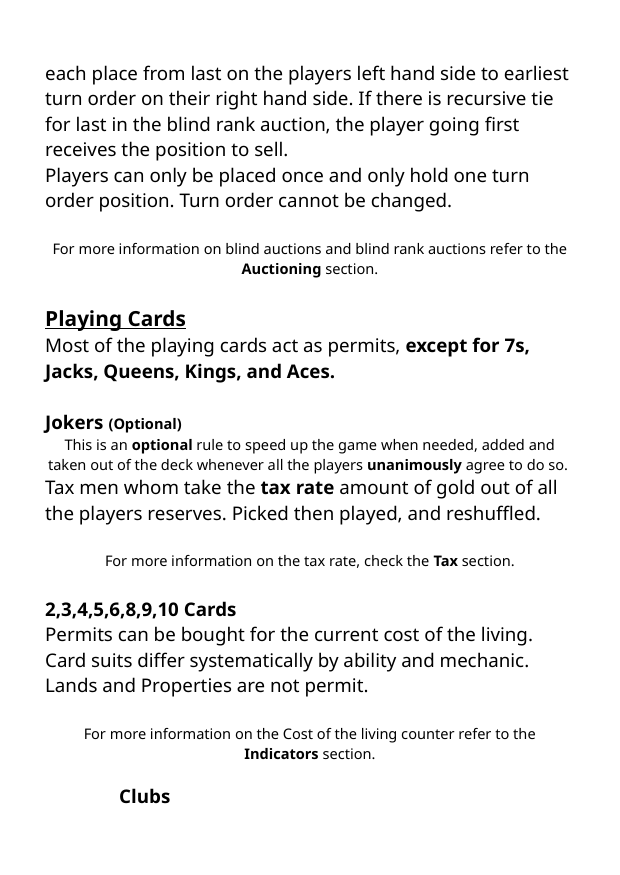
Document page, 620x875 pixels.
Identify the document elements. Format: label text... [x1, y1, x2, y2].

text 2,3,4,5,6,8,9,10 Cards [45, 596, 574, 622]
text Playing Cards [45, 304, 574, 332]
text Permits can be bought for the current cost of the living. Card suits differ systematically by ability and mechanic. Lands and Properties are not permit. [45, 622, 574, 698]
text Tax men whom take the tax rate amount of gold out of all the players reserves. Picked then played, and reshuffled. [45, 474, 574, 525]
text Jokers (Optional) [45, 409, 574, 434]
text For more information on the tax rate, check the Tax section. [45, 551, 574, 571]
text For more information on blind auctions and blind rank auctions refer to the Auctioning section. [45, 239, 574, 278]
text This is an optional rule to speed up the game when needed, added and taken out of the deck whenever all the players unanimously agree to do so. [45, 434, 574, 474]
text each place from last on the players left hand side to earliest turn order on their right hand side. If there is recursive tie for last in the blind rank auction, the player going first receives the position to sell. [45, 60, 574, 162]
text Players can only be placed once and only hold one turn order position. Turn order cannot be changed. [45, 162, 574, 213]
text Clubs [119, 783, 574, 809]
text Most of the playing cards act as permits, except for 7s, Jacks, Queens, Kings, and Aces. [45, 332, 574, 383]
text For more information on the Cost of the living counter refer to the Indicators section. [45, 724, 574, 764]
